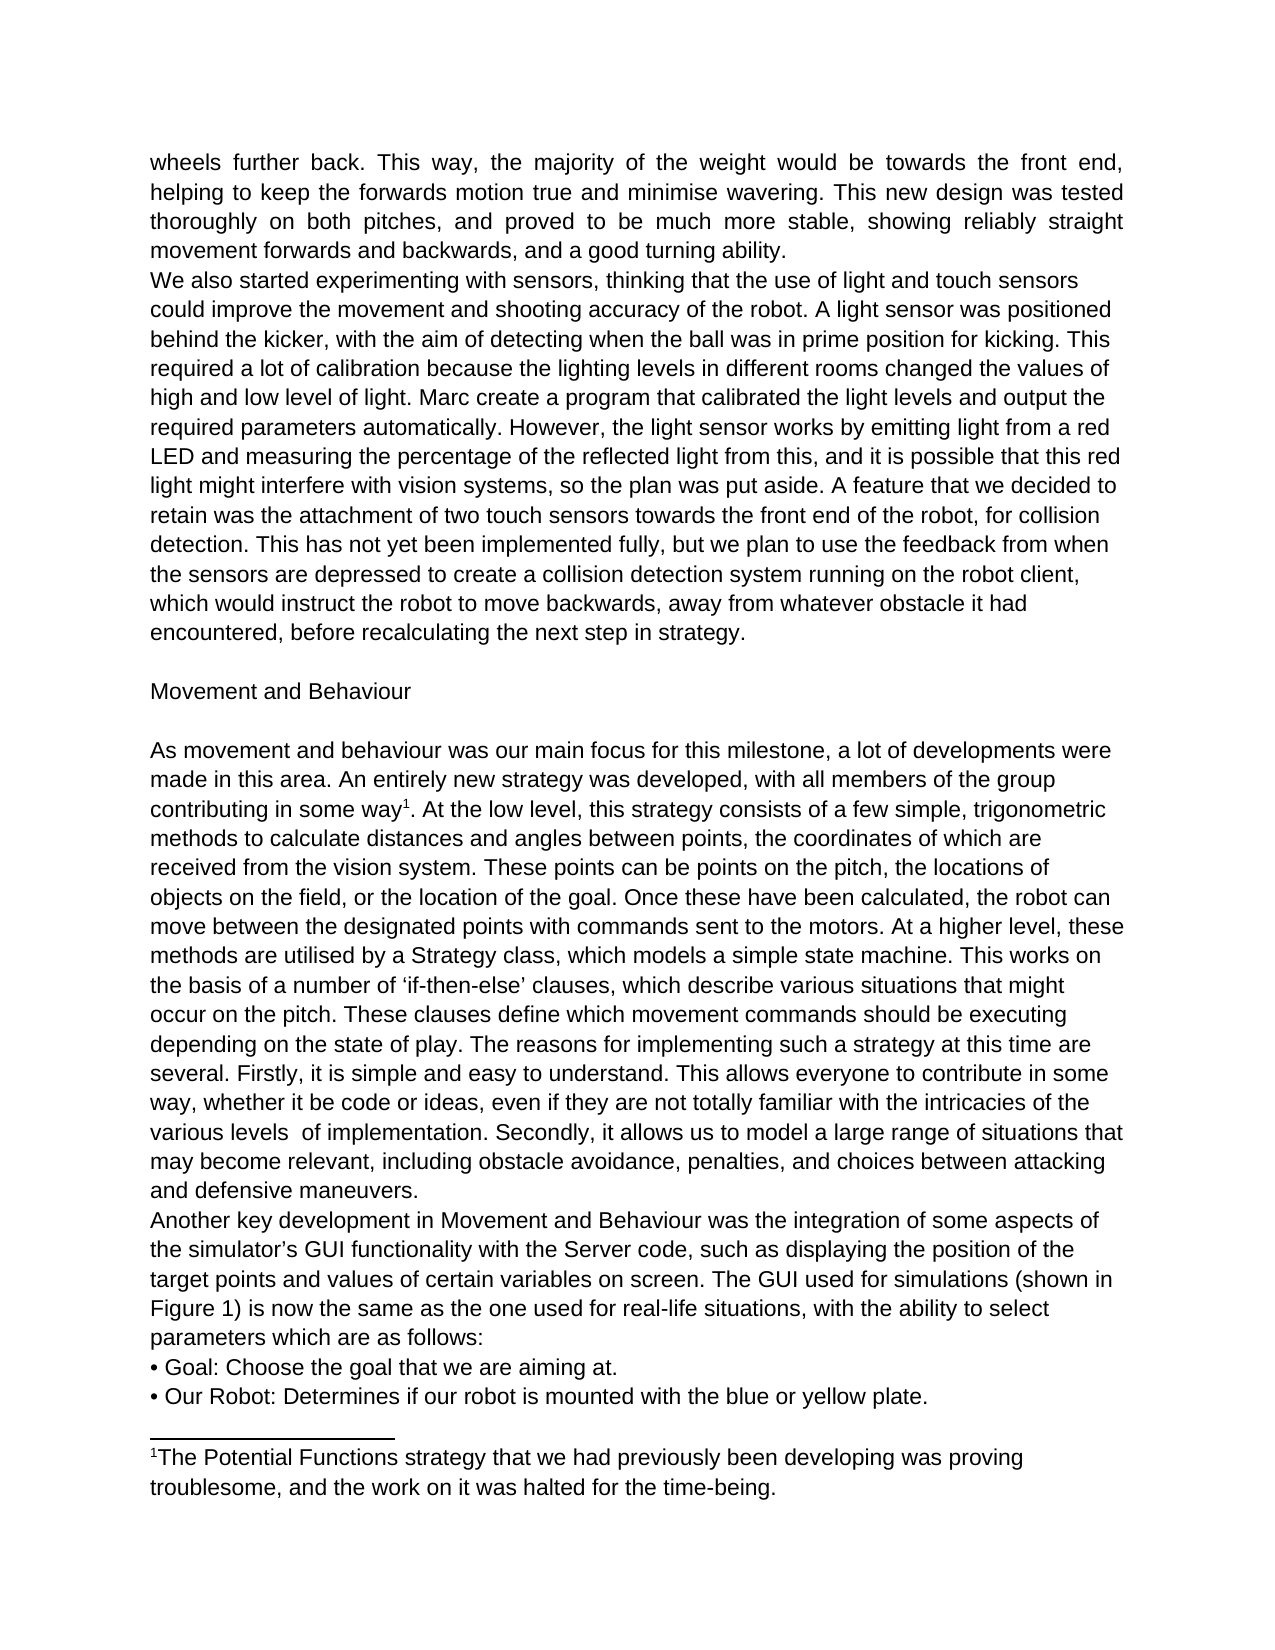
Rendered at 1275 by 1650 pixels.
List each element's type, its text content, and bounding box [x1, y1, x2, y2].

text Another key development in Movement and Behaviour was the integration of some aspects of the simulator’s GUI functionality with the Server code, such as displaying the position of the target points and values of certain variables on screen. The GUI used for simulations (shown in Figure 1) is now the same as the one used for real-life situations, with the ability to select parameters which are as follows: [150, 1207, 1125, 1351]
text • Our Robot: Determines if our robot is mounted with the blue or yellow plate. [150, 1384, 1125, 1409]
text wheels further back. This way, the majority of the weight would be towards the front end, helping to keep the forwards motion true and minimise wavering. This new design was tested thoroughly on both pitches, and proved to be much more stable, showing reliably straight movement forwards and backwards, and a good turning ability. [150, 150, 1125, 264]
text • Goal: Choose the goal that we are aiming at. [150, 1354, 1125, 1380]
text The Potential Functions strategy that we had previously been developing was proving troublesome, and the work on it was halted for the time-being. [150, 1445, 1125, 1500]
text We also started experimenting with sensors, thinking that the use of light and touch sensors could improve the movement and shooting accuracy of the robot. A light sensor was positioned behind the kicker, with the aim of detecting when the ball was in prime position for kicking. This required a lot of calibration because the lighting levels in different rooms changed the values of high and low level of light. Marc create a program that calibrated the light levels and output the required parameters automatically. However, the light sensor works by emitting light from a red LED and measuring the percentage of the reflected light from this, and it is possible that this red light might interfere with vision systems, so the plan was put aside. A feature that we decided to retain was the attachment of two touch sensors towards the front end of the robot, for collision detection. This has not yet been implemented fully, but we plan to use the feedback from when the sensors are depressed to create a collision detection system running on the robot client, which would instruct the robot to move backwards, away from whatever obstacle it had encountered, before recalculating the next step in strategy. [150, 267, 1125, 646]
text As movement and behaviour was our main focus for this milestone, a lot of developments were made in this area. An entirely new strategy was developed, with all members of the group contributing in some way. At the low level, this strategy consists of a few simple, trigonometric methods to calculate distances and angles between points, the coordinates of which are received from the vision system. These points can be points on the pitch, the locations of objects on the field, or the location of the goal. Once these have been calculated, the robot can move between the designated points with commands sent to the motors. At a higher level, these methods are utilised by a Strategy class, which models a simple state machine. This works on the basis of a number of ‘if-then-else’ clauses, which describe various situations that might occur on the pitch. These clauses define which movement commands should be executing depending on the state of play. The reasons for implementing such a strategy at this time are several. Firstly, it is simple and easy to understand. This allows everyone to contribute in some way, whether it be code or ideas, even if they are not totally familiar with the intricacies of the various levels of implementation. Secondly, it allows us to model a large range of situations that may become relevant, including obstacle avoidance, penalties, and choices between attacking and defensive maneuvers. [150, 737, 1125, 1204]
text Movement and Behaviour [150, 679, 1125, 704]
